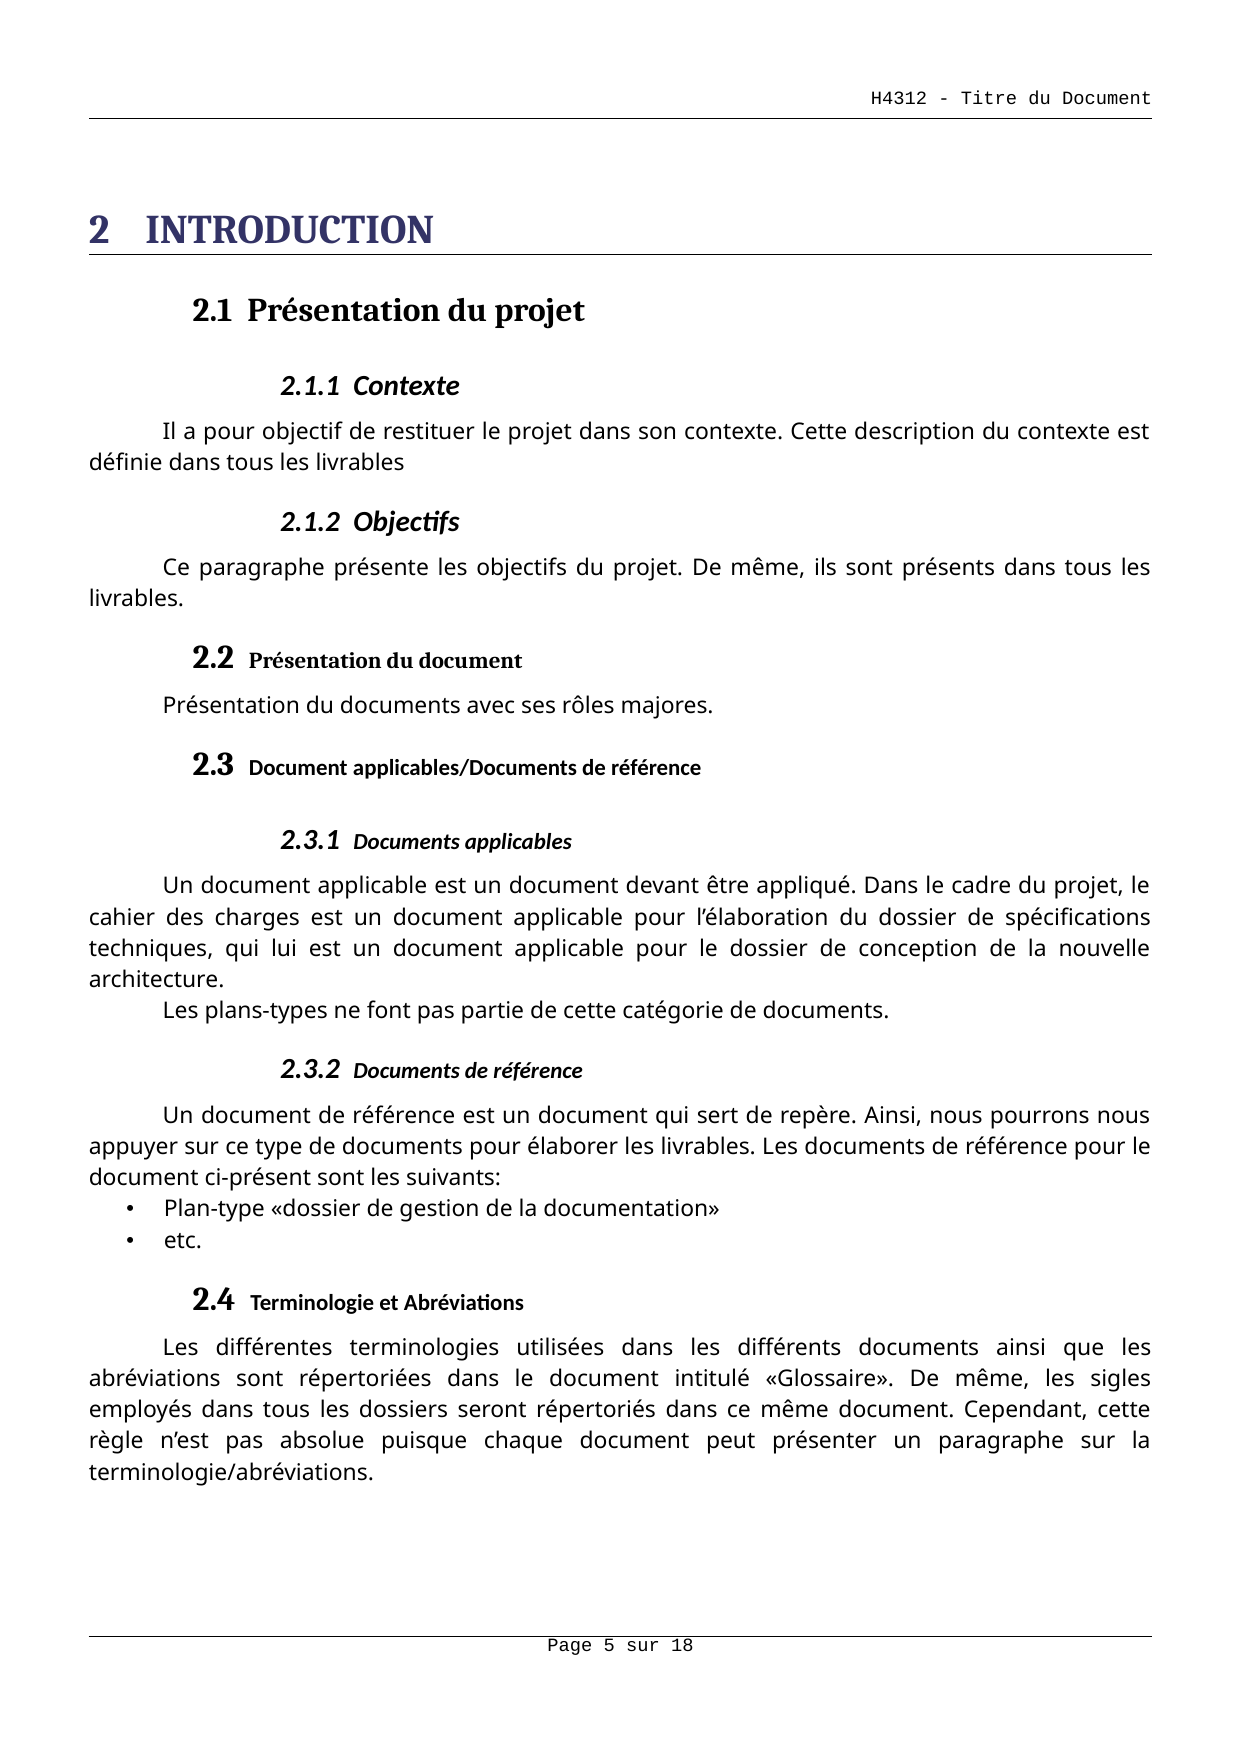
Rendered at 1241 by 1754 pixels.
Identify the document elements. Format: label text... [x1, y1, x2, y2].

subtitle Objectifs [280, 503, 1152, 538]
text Les plans-types ne font pas partie de cette catégorie de documents. [88, 994, 1152, 1026]
text Il a pour objectif de restituer le projet dans son contexte. Cette description du contexte est définie dans tous les livrables [88, 415, 1152, 478]
subtitle Document applicables/Documents de référence [133, 745, 1152, 784]
text Un document de référence est un document qui sert de repère. Ainsi, nous pourrons nous appuyer sur ce type de documents pour élaborer les livrables. Les documents de référence pour le document ci-présent sont les suivants: [88, 1099, 1152, 1192]
subtitle Documents applicables [280, 821, 1152, 857]
list etc. [126, 1224, 1152, 1255]
list Plan-type «dossier de gestion de la documentation» [126, 1192, 1152, 1224]
text Ce paragraphe présente les objectifs du projet. De même, ils sont présents dans tous les livrables. [88, 551, 1152, 613]
subtitle Contexte [280, 367, 1152, 403]
subtitle Terminologie et Abréviations [133, 1280, 1152, 1318]
text Les différentes terminologies utilisées dans les différents documents ainsi que les abréviations sont répertoriées dans le document intitulé «Glossaire». De même, les sigles employés dans tous les dossiers seront répertoriés dans ce même document. Cependant, cette règle n’est pas absolue puisque chaque document peut présenter un paragraphe sur la terminologie/abréviations. [88, 1331, 1152, 1487]
text Un document applicable est un document devant être appliqué. Dans le cadre du projet, le cahier des charges est un document applicable pour l’élaboration du dossier de spécifications techniques, qui lui est un document applicable pour le dossier de conception de la nouvelle architecture. [88, 869, 1152, 994]
subtitle Introduction [88, 207, 1152, 254]
subtitle Présentation du document [133, 638, 1152, 677]
subtitle Documents de référence [280, 1051, 1152, 1086]
subtitle Présentation du projet [133, 291, 1152, 329]
text Présentation du documents avec ses rôles majores. [88, 689, 1152, 720]
